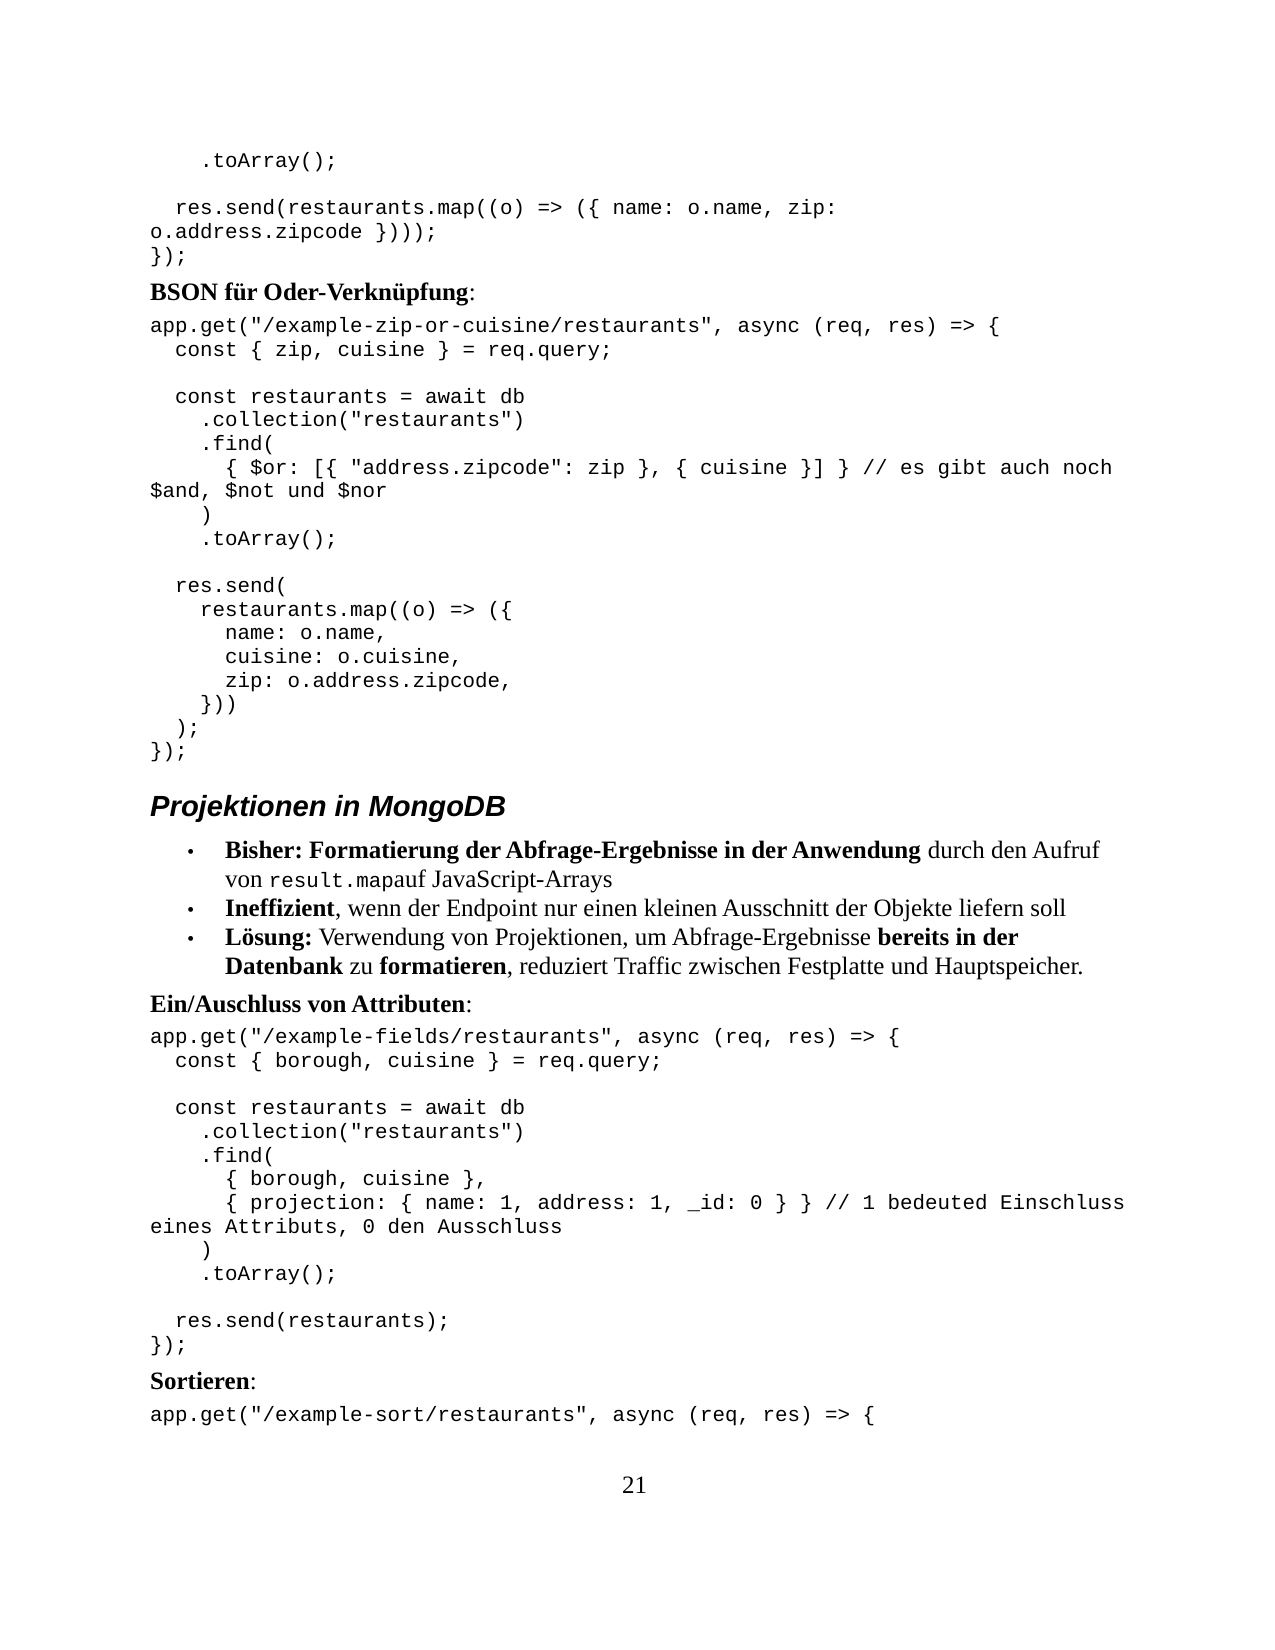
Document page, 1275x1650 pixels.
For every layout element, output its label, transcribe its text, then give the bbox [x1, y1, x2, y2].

text { projection: { name: 1, address: 1, _id: 0 } } // 1 bedeuted Einschluss eines Attributs, 0 den Ausschluss [150, 1192, 1125, 1239]
text name: o.name, [150, 622, 1125, 646]
text app.get("/example-zip-or-cuisine/restaurants", async (req, res) => { [150, 315, 1125, 338]
text ) [150, 504, 1125, 528]
text })) [150, 693, 1125, 717]
text restaurants.map((o) => ({ [150, 599, 1125, 622]
text zip: o.address.zipcode, [150, 669, 1125, 693]
text ); [150, 717, 1125, 741]
text .collection("restaurants") [150, 1121, 1125, 1145]
text cuisine: o.cuisine, [150, 646, 1125, 669]
text .toArray(); [150, 528, 1125, 551]
text res.send( [150, 575, 1125, 599]
text res.send(restaurants); [150, 1310, 1125, 1334]
text const { zip, cuisine } = req.query; [150, 338, 1125, 362]
subtitle Projektionen in MongoDB [150, 789, 1125, 823]
text .find( [150, 1145, 1125, 1168]
text Sortieren: [150, 1366, 1125, 1395]
text { $or: [{ "address.zipcode": zip }, { cuisine }] } // es gibt auch noch $and, $not und $nor [150, 457, 1125, 504]
text }); [150, 741, 1125, 764]
list Ineffizient, wenn der Endpoint nur einen kleinen Ausschnitt der Objekte liefern soll [187, 893, 1125, 922]
text const restaurants = await db [150, 386, 1125, 409]
text .toArray(); [150, 150, 1125, 174]
text .toArray(); [150, 1263, 1125, 1287]
text const { borough, cuisine } = req.query; [150, 1050, 1125, 1074]
text app.get("/example-sort/restaurants", async (req, res) => { [150, 1404, 1125, 1428]
list Lösung: Verwendung von Projektionen, um Abfrage-Ergebnisse bereits in der Datenbank zu formatieren, reduziert Traffic zwischen Festplatte und Hauptspeicher. [187, 922, 1125, 980]
text .find( [150, 433, 1125, 457]
text res.send(restaurants.map((o) => ({ name: o.name, zip: o.address.zipcode }))); [150, 197, 1125, 244]
list Bisher: Formatierung der Abfrage-Ergebnisse in der Anwendung durch den Aufruf von result.mapauf JavaScript-Arrays [187, 835, 1125, 893]
text }); [150, 244, 1125, 268]
text ) [150, 1239, 1125, 1263]
text BSON für Oder-Verknüpfung: [150, 277, 1125, 306]
text app.get("/example-fields/restaurants", async (req, res) => { [150, 1026, 1125, 1050]
text const restaurants = await db [150, 1097, 1125, 1121]
text { borough, cuisine }, [150, 1168, 1125, 1192]
text .collection("restaurants") [150, 409, 1125, 433]
text }); [150, 1334, 1125, 1357]
text Ein/Auschluss von Attributen: [150, 989, 1125, 1017]
